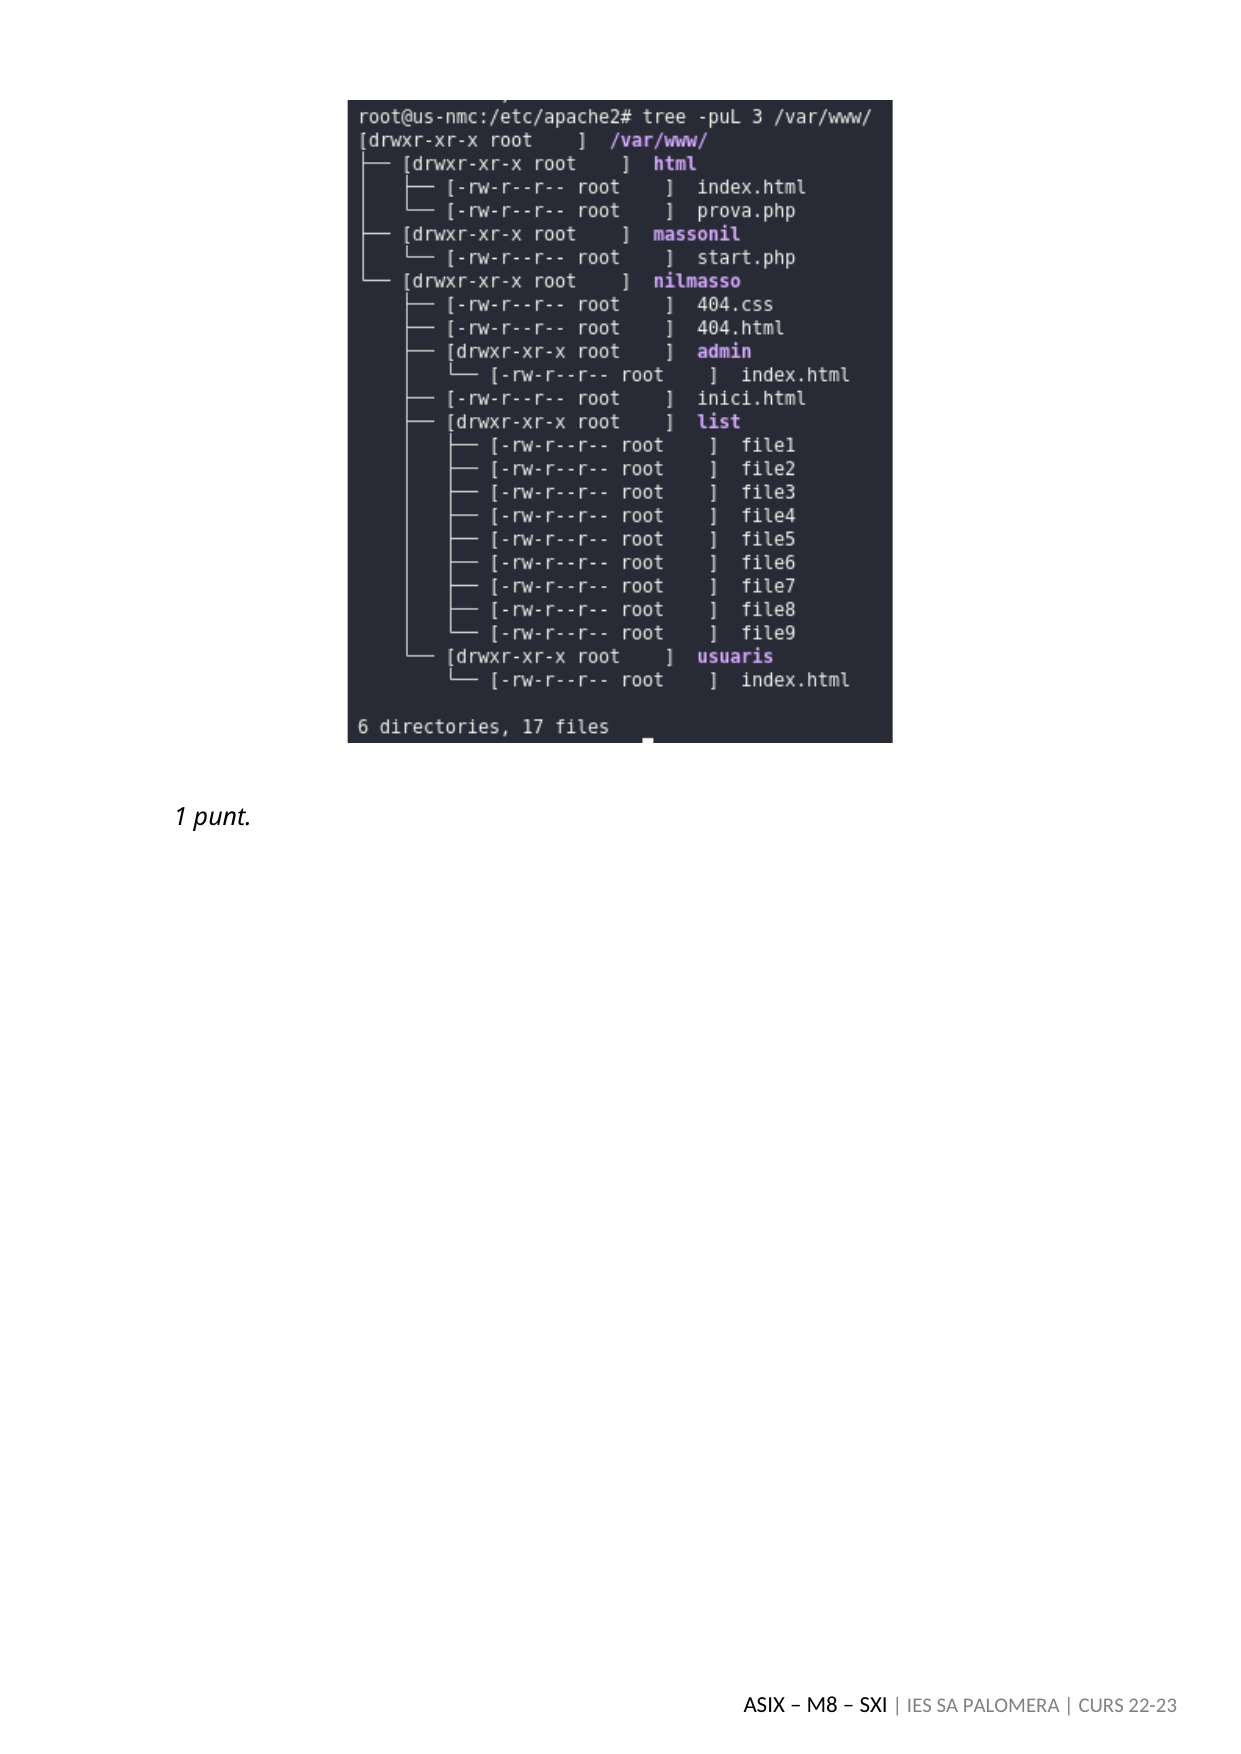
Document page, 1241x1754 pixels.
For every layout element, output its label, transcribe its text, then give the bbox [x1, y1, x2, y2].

text 1 punt. [136, 799, 1104, 833]
picture [347, 100, 893, 743]
